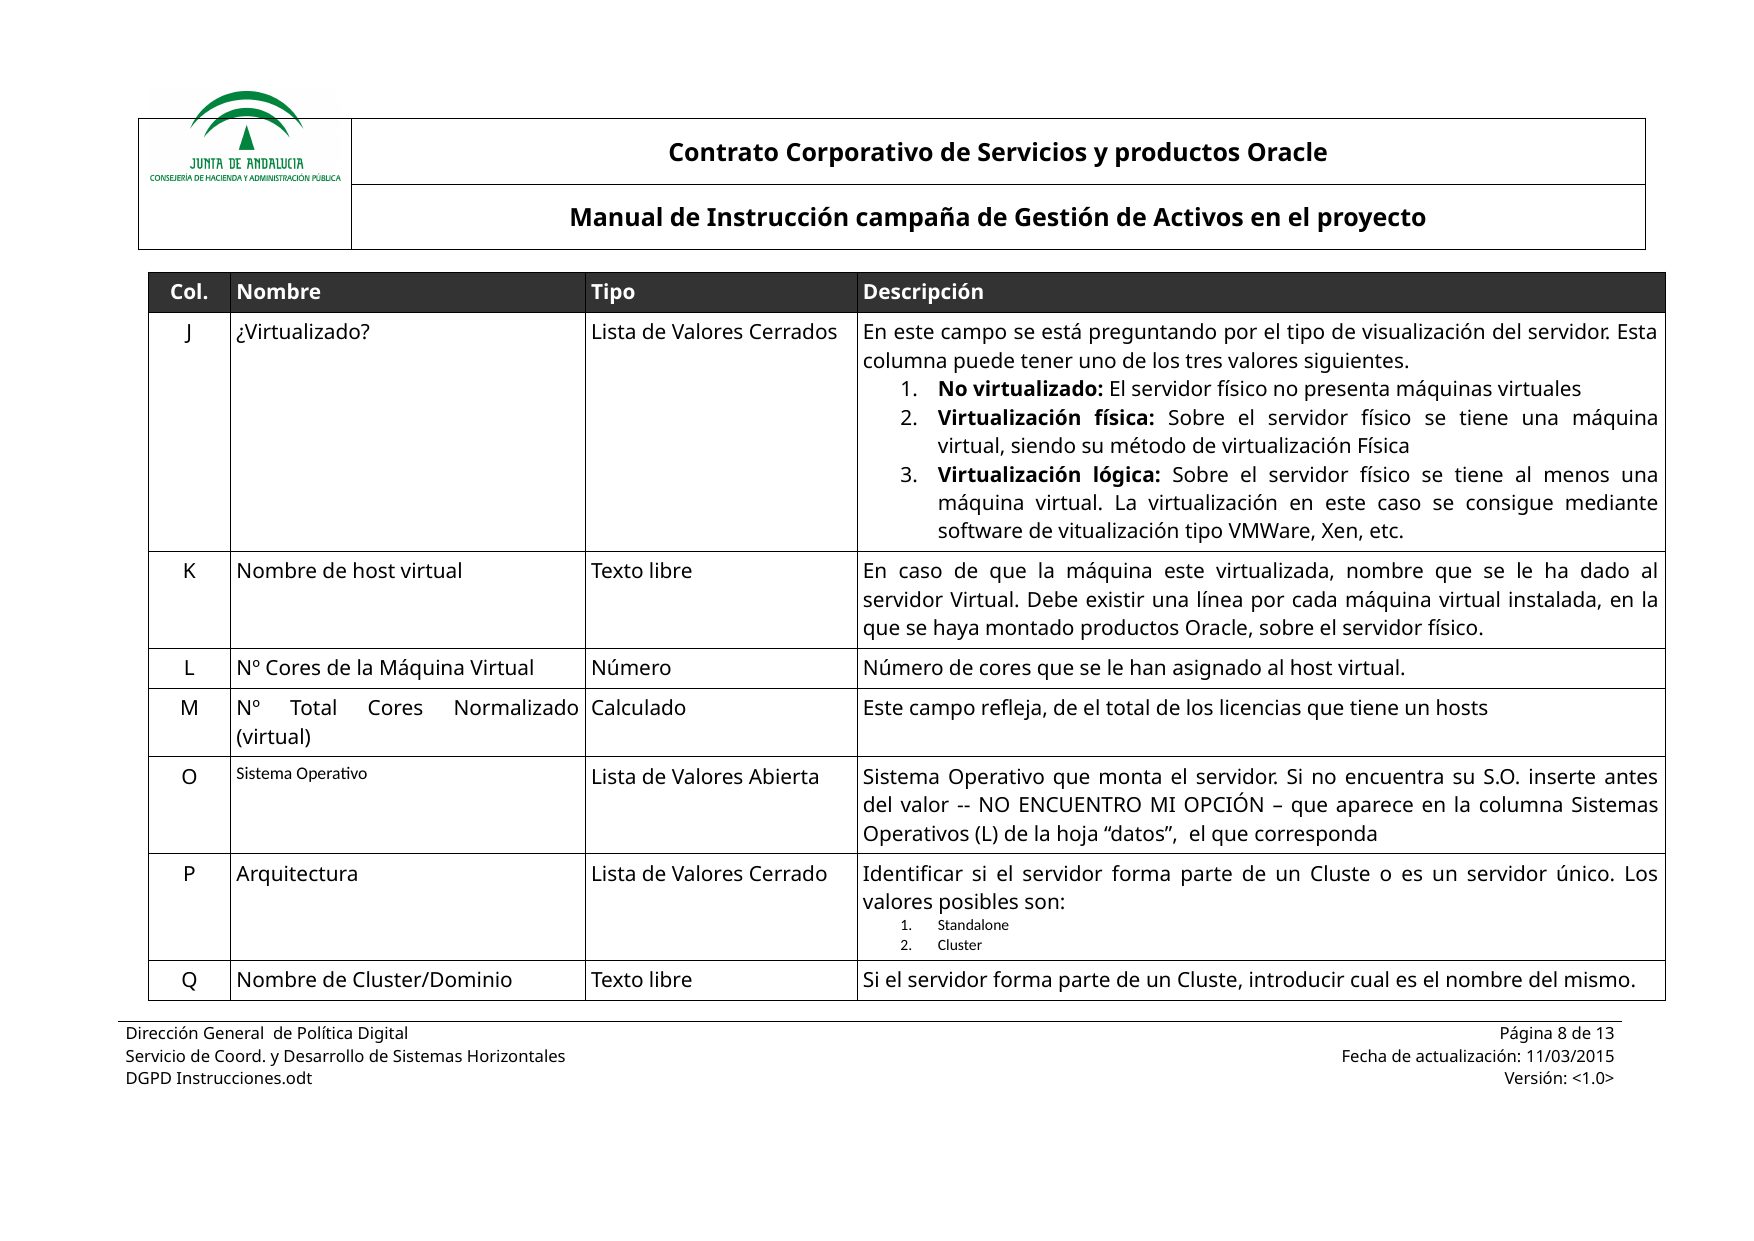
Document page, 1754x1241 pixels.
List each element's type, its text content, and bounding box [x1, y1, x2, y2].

table_cell Texto libre [586, 961, 857, 999]
table_cell Nº Total Cores Normalizado (virtual) [231, 689, 585, 756]
table_header Descripción [858, 273, 1665, 312]
table_header Col. [149, 273, 230, 312]
table_cell Lista de Valores Cerrado [586, 854, 857, 959]
table_cell Calculado [586, 689, 857, 756]
table_cell Lista de Valores Abierta [586, 757, 857, 853]
table_header Tipo [586, 273, 857, 312]
table_cell L [149, 649, 230, 688]
table_cell Identificar si el servidor forma parte de un Cluste o es un servidor único. Los valores posibles son: Standalone Cluster [858, 854, 1665, 959]
table_cell Número [586, 649, 857, 688]
table_cell En este campo se está preguntando por el tipo de visualización del servidor. Esta columna puede tener uno de los tres valores siguientes. No virtualizado: El servidor físico no presenta máquinas virtuales Virtualización física: Sobre el servidor físico se tiene una máquina virtual, siendo su método de virtualización Física Virtualización lógica: Sobre el servidor físico se tiene al menos una máquina virtual. La virtualización en este caso se consigue mediante software de vitualización tipo VMWare, Xen, etc. [858, 313, 1665, 551]
table_cell Sistema Operativo [231, 757, 585, 853]
table_cell M [149, 689, 230, 756]
table_cell En caso de que la máquina este virtualizada, nombre que se le ha dado al servidor Virtual. Debe existir una línea por cada máquina virtual instalada, en la que se haya montado productos Oracle, sobre el servidor físico. [858, 552, 1665, 648]
table_cell P [149, 854, 230, 959]
table_cell Arquitectura [231, 854, 585, 959]
table_cell Número de cores que se le han asignado al host virtual. [858, 649, 1665, 688]
table_cell Sistema Operativo que monta el servidor. Si no encuentra su S.O. inserte antes del valor -- NO ENCUENTRO MI OPCIÓN – que aparece en la columna Sistemas Operativos (L) de la hoja “datos”, el que corresponda [858, 757, 1665, 853]
table_header Nombre [231, 273, 585, 312]
picture [149, 119, 342, 182]
table_cell J [149, 313, 230, 551]
table_cell Texto libre [586, 552, 857, 648]
table_cell Nombre de host virtual [231, 552, 585, 648]
table_cell K [149, 552, 230, 648]
picture [149, 89, 342, 118]
table_cell Q [149, 961, 230, 999]
table_cell Este campo refleja, de el total de los licencias que tiene un hosts [858, 689, 1665, 756]
table_cell Nº Cores de la Máquina Virtual [231, 649, 585, 688]
table_cell ¿Virtualizado? [231, 313, 585, 551]
table_cell O [149, 757, 230, 853]
table_cell Si el servidor forma parte de un Cluste, introducir cual es el nombre del mismo. [858, 961, 1665, 999]
table_cell Lista de Valores Cerrados [586, 313, 857, 551]
table_cell Nombre de Cluster/Dominio [231, 961, 585, 999]
